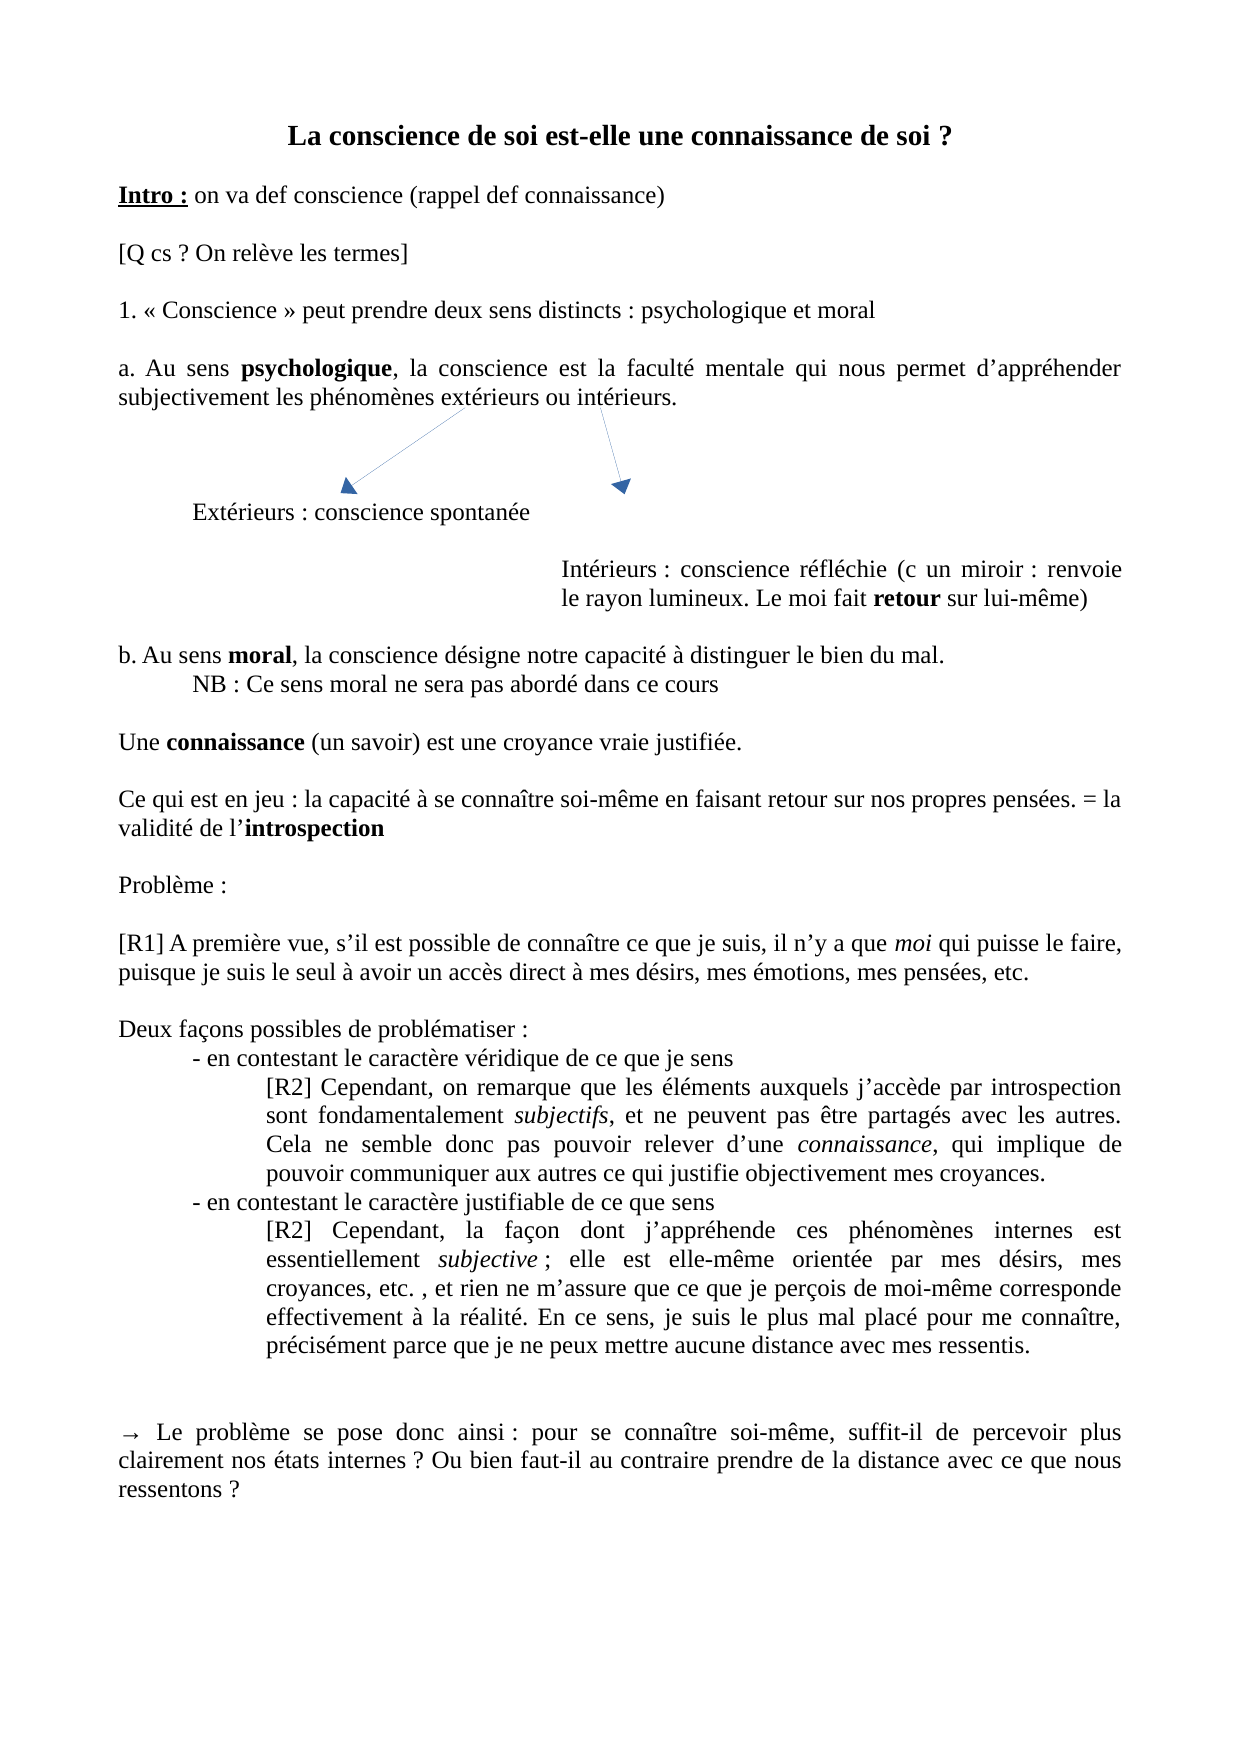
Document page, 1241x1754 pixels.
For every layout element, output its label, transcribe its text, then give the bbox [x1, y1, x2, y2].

text Problème : [118, 870, 1122, 899]
text [R2] Cependant, la façon dont j’appréhende ces phénomènes internes est essentiellement subjective ; elle est elle-même orientée par mes désirs, mes croyances, etc. , et rien ne m’assure que ce que je perçois de moi-même corresponde effectivement à la réalité. En ce sens, je suis le plus mal placé pour me connaître, précisément parce que je ne peux mettre aucune distance avec mes ressentis. [266, 1215, 1122, 1359]
text - en contestant le caractère justifiable de ce que sens [192, 1187, 1122, 1215]
text b. Au sens moral, la conscience désigne notre capacité à distinguer le bien du mal. [118, 640, 1122, 669]
text Extérieurs : conscience spontanée [192, 497, 1122, 525]
text Intro : on va def conscience (rappel def connaissance) [118, 180, 1122, 209]
text [Q cs ? On relève les termes] [118, 238, 1122, 267]
text La conscience de soi est-elle une connaissance de soi ? [118, 118, 1122, 152]
text [R1] A première vue, s’il est possible de connaître ce que je suis, il n’y a que moi qui puisse le faire, puisque je suis le seul à avoir un accès direct à mes désirs, mes émotions, mes pensées, etc. [118, 928, 1122, 985]
text Ce qui est en jeu : la capacité à se connaître soi-même en faisant retour sur nos propres pensées. = la validité de l’introspection [118, 784, 1122, 842]
text 1. « Conscience » peut prendre deux sens distincts : psychologique et moral [118, 295, 1122, 324]
text Deux façons possibles de problématiser : [118, 1014, 1122, 1043]
text [R2] Cependant, on remarque que les éléments auxquels j’accède par introspection sont fondamentalement subjectifs, et ne peuvent pas être partagés avec les autres. Cela ne semble donc pas pouvoir relever d’une connaissance, qui implique de pouvoir communiquer aux autres ce qui justifie objectivement mes croyances. [266, 1072, 1122, 1187]
text NB : Ce sens moral ne sera pas abordé dans ce cours [192, 669, 1122, 698]
text Une connaissance (un savoir) est une croyance vraie justifiée. [118, 727, 1122, 755]
text a. Au sens psychologique, la conscience est la faculté mentale qui nous permet d’appréhender subjectivement les phénomènes extérieurs ou intérieurs. [118, 353, 1122, 410]
text → Le problème se pose donc ainsi : pour se connaître soi-même, suffit-il de percevoir plus clairement nos états internes ? Ou bien faut-il au contraire prendre de la distance avec ce que nous ressentons ? [118, 1417, 1122, 1503]
text - en contestant le caractère véridique de ce que je sens [192, 1043, 1122, 1072]
text Intérieurs : conscience réfléchie (c un miroir : renvoie le rayon lumineux. Le moi fait retour sur lui-même) [561, 554, 1122, 612]
